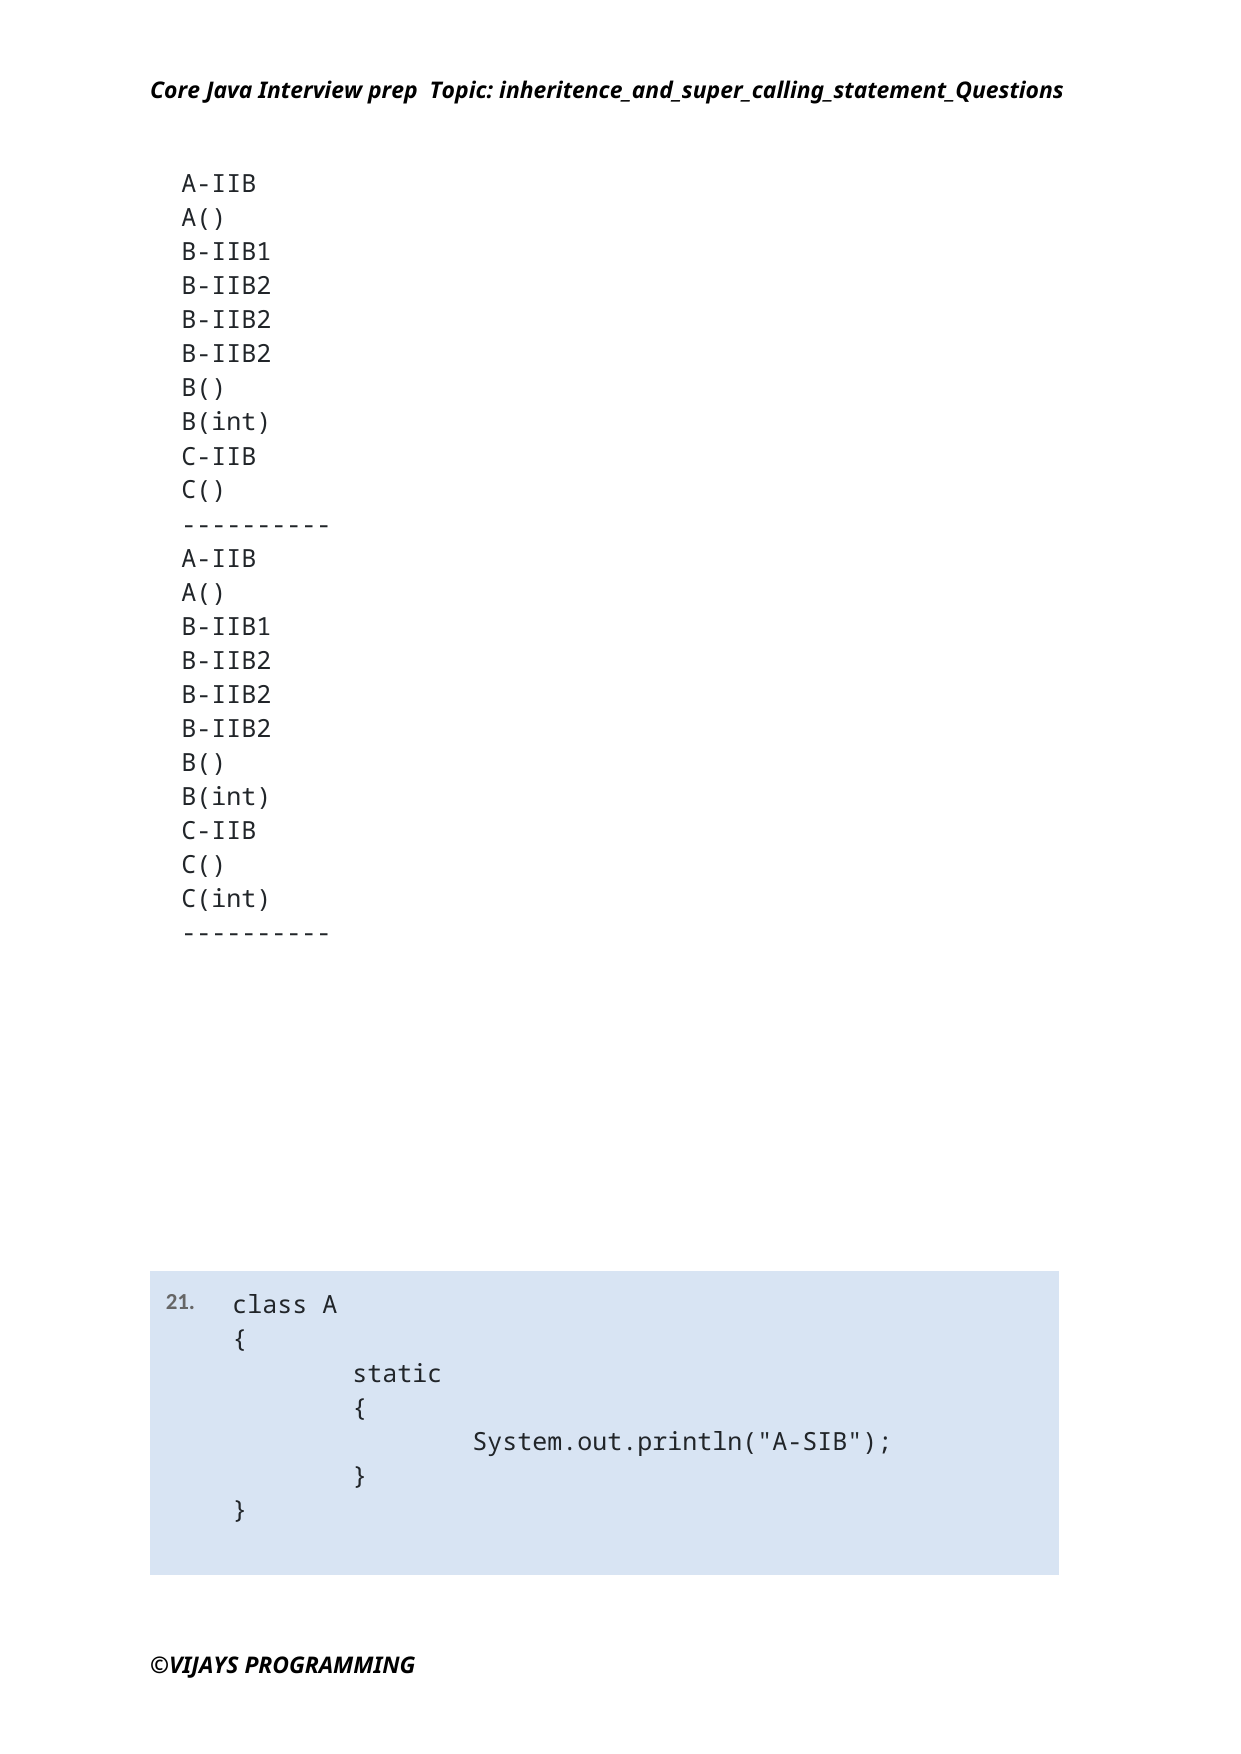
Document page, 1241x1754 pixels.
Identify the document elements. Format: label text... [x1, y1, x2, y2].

table_header ---------- A-IIB A() B-IIB1 B-IIB2 B-IIB2 B-IIB2 B() B(int) C-IIB C() ---------- A-IIB A() B-IIB1 B-IIB2 B-IIB2 B-IIB2 B() B(int) C-IIB C() C(int) ---------- [181, 166, 332, 1051]
table_cell [150, 150, 1090, 1271]
table_header class A { static { System.out.println("A-SIB"); } } [216, 1271, 1059, 1575]
table_header [1059, 1271, 1090, 1575]
table_header [181, 1154, 250, 1256]
table_header [181, 1051, 332, 1119]
table_header [181, 1119, 332, 1153]
table_header 21. [150, 1271, 216, 1575]
